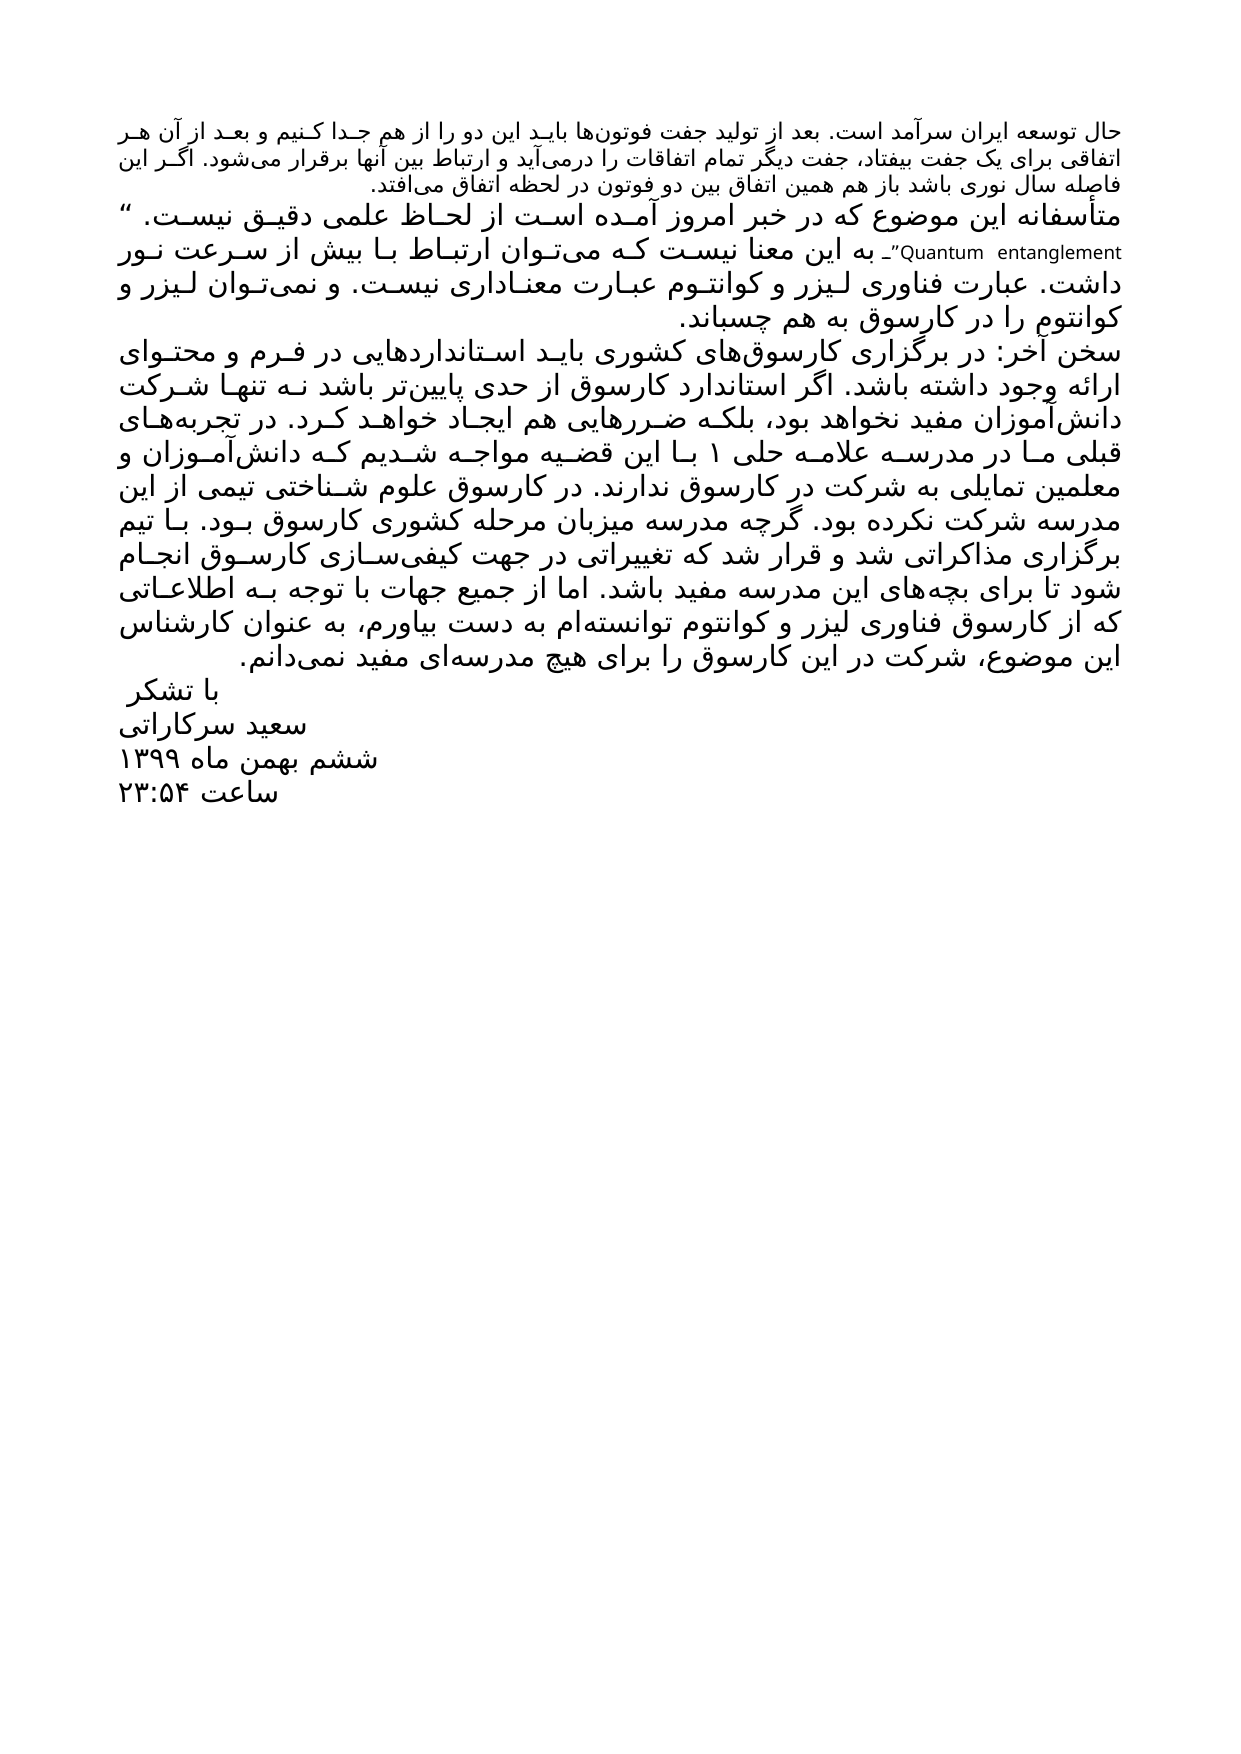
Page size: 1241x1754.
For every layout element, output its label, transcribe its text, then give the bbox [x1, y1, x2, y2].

text به گزارش ایسنا، علی‌اکبر صالحی در حاشیه سومین آزمایش انتقال اطلاعات به روش کوانتومی در برج میلاد تهران گفت: کلید ورود به فناوری کوانتومی درهم تنیدگی ذرات نور است. بعد از در هم تنیدگی باید بتوان جفت فوتون‌ها را تولید کنیم و ما در سال ۹۷ این کار را انجام دادیم که در بین کشورهای اسلامی و در حال توسعه ایران سرآمد است. بعد از تولید جفت فوتون‌ها باید این دو را از هم جدا کنیم و بعد از آن هر اتفاقی برای یک جفت بیفتاد، جفت دیگر تمام اتفاقات را درمی‌آید و ارتباط بین آنها برقرار می‌شود. اگر این فاصله سال نوری باشد باز هم همین اتفاق بین دو فوتون در لحظه اتفاق می‌افتد. [118, 118, 1122, 198]
text با تشکر [118, 673, 1122, 707]
text سخن آخر: در برگزاری کارسوق‌های کشوری باید استانداردهایی در فرم و محتوای ارائه وجود داشته باشد. اگر استاندارد کارسوق از حدی پایین‌تر باشد نه تنها شرکت دانش‌آموزان مفید نخواهد بود، بلکه ضررهایی هم ایجاد خواهد کرد. در تجربه‌های قبلی ما در مدرسه علامه حلی ۱ با این قضیه مواجه شدیم که دانش‌آموزان و معلمین تمایلی به شرکت در کارسوق ندارند. در کارسوق علوم شناختی تیمی از این مدرسه شرکت نکرده بود. گرچه مدرسه میزبان مرحله کشوری کارسوق بود. با تیم برگزاری مذاکراتی شد و قرار شد که تغییراتی در جهت کیفی‌سازی کارسوق انجام شود تا برای بچه‌های این مدرسه مفید باشد. اما از جمیع جهات با توجه به اطلاعاتی که از کارسوق فناوری لیزر و کوانتوم توانسته‌ام به دست بیاورم، به عنوان کارشناس این موضوع، شرکت در این کارسوق را برای هیچ مدرسه‌ای مفید نمی‌دانم. [118, 334, 1122, 673]
text متأسفانه این موضوع که در خبر امروز آمده است از لحاظ علمی دقیق نیست. “Quantum entanglement” به این معنا نیست که می‌توان ارتباط با بیش از سرعت نور داشت. عبارت فناوری لیزر و کوانتوم عبارت معناداری نیست. و نمی‌توان لیزر و کوانتوم را در کارسوق به هم چسباند. [118, 198, 1122, 334]
text ساعت ۲۳:۵۴ [118, 775, 1122, 809]
text ششم بهمن ماه ۱۳۹۹ [118, 741, 1122, 775]
text سعید سرکاراتی [118, 707, 1122, 741]
